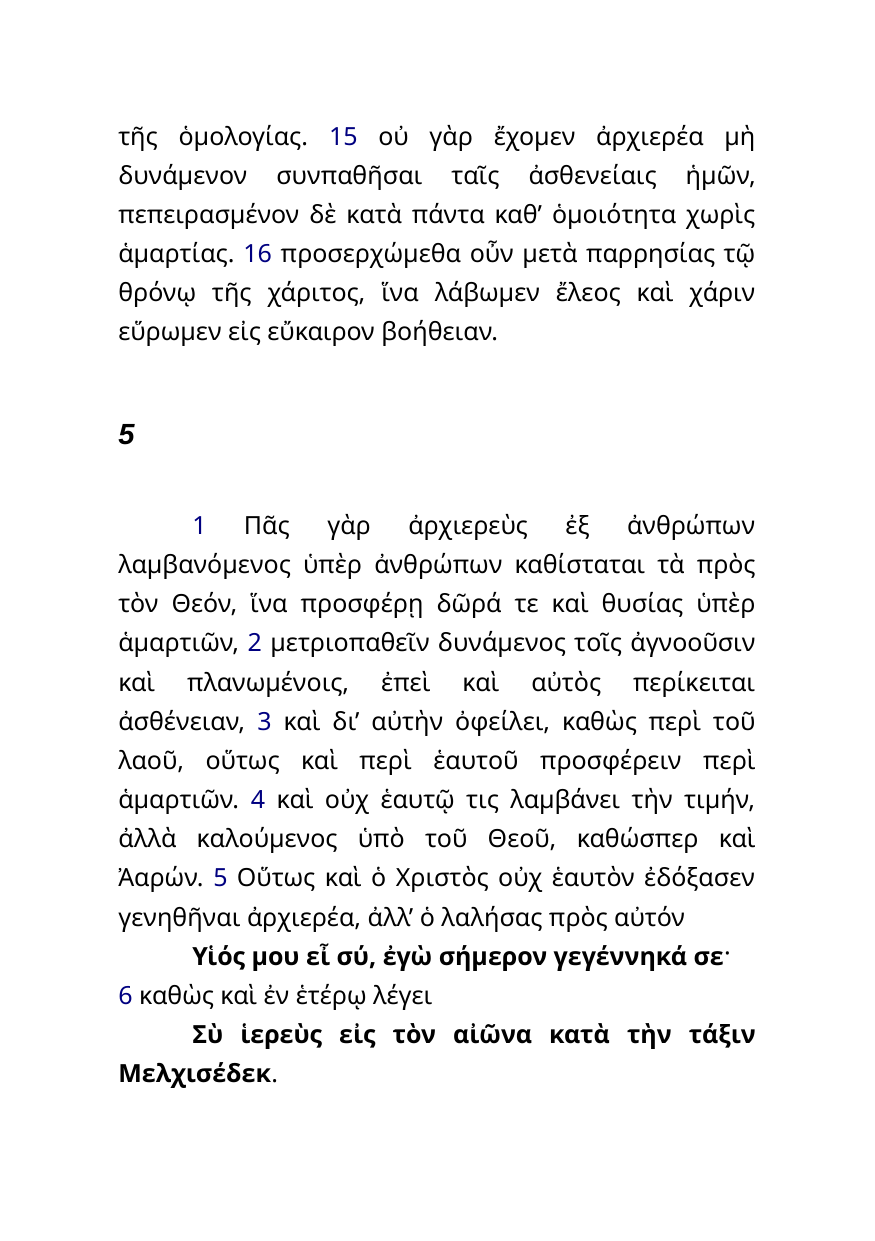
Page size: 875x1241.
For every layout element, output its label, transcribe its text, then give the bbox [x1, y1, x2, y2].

text Υἱός μου εἶ σύ, ἐγὼ σήμερον γεγέννηκά σε· [118, 938, 756, 972]
text τῆς ὁμολογίας. 15 οὐ γὰρ ἔχομεν ἀρχιερέα μὴ δυνάμενον συνπαθῆσαι ταῖς ἀσθενείαις ἡμῶν, πεπειρασμένον δὲ κατὰ πάντα καθ’ ὁμοιότητα χωρὶς ἁμαρτίας. 16 προσερχώμεθα οὖν μετὰ παρρησίας τῷ θρόνῳ τῆς χάριτος, ἵνα λάβωμεν ἔλεος καὶ χάριν εὕρωμεν εἰς εὔκαιρον βοήθειαν. [118, 118, 756, 348]
text 1 Πᾶς γὰρ ἀρχιερεὺς ἐξ ἀνθρώπων λαμβανόμενος ὑπὲρ ἀνθρώπων καθίσταται τὰ πρὸς τὸν Θεόν, ἵνα προσφέρῃ δῶρά τε καὶ θυσίας ὑπὲρ ἁμαρτιῶν, 2 μετριοπαθεῖν δυνάμενος τοῖς ἀγνοοῦσιν καὶ πλανωμένοις, ἐπεὶ καὶ αὐτὸς περίκειται ἀσθένειαν, 3 καὶ δι’ αὐτὴν ὀφείλει, καθὼς περὶ τοῦ λαοῦ, οὕτως καὶ περὶ ἑαυτοῦ προσφέρειν περὶ ἁμαρτιῶν. 4 καὶ οὐχ ἑαυτῷ τις λαμβάνει τὴν τιμήν, ἀλλὰ καλούμενος ὑπὸ τοῦ Θεοῦ, καθώσπερ καὶ Ἀαρών. 5 Οὕτως καὶ ὁ Χριστὸς οὐχ ἑαυτὸν ἐδόξασεν γενηθῆναι ἀρχιερέα, ἀλλ’ ὁ λαλήσας πρὸς αὐτόν [118, 507, 756, 933]
text 6 καθὼς καὶ ἐν ἑτέρῳ λέγει [118, 977, 756, 1012]
text Σὺ ἱερεὺς εἰς τὸν αἰῶνα κατὰ τὴν τάξιν Μελχισέδεκ. [118, 1017, 756, 1090]
subtitle 5 [118, 417, 756, 451]
